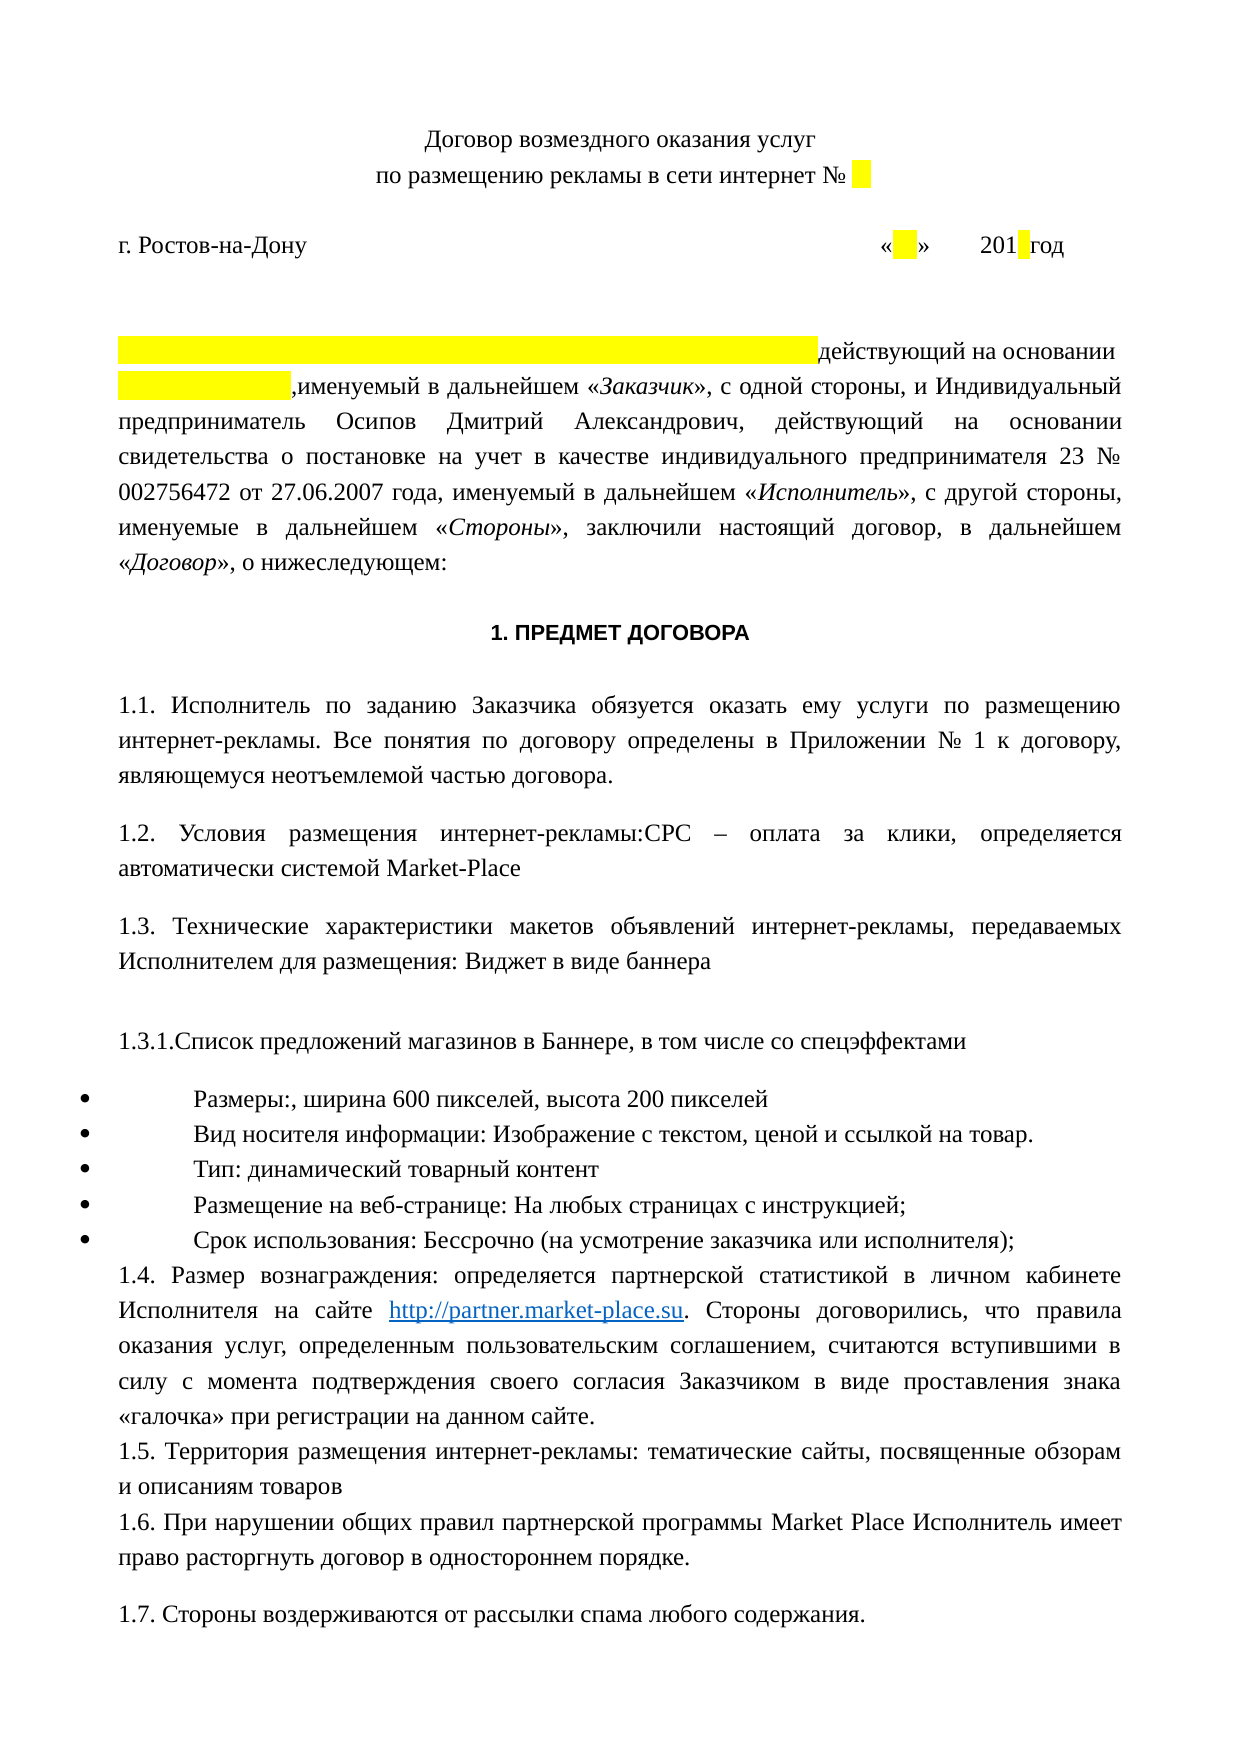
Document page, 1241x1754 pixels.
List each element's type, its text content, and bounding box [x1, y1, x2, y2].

list Размещение на веб-странице: На любых страницах с инструкцией; [81, 1183, 1122, 1218]
text действующий на основании [118, 329, 1122, 364]
text ,именуемый в дальнейшем «Заказчик», с одной стороны, и Индивидуальный предприниматель Осипов Дмитрий Александрович, действующий на основании свидетельства о постановке на учет в качестве индивидуального предпринимателя 23 № 002756472 от 27.06.2007 года, именуемый в дальнейшем «Исполнитель», с другой стороны, именуемые в дальнейшем «Стороны», заключили настоящий договор, в дальнейшем «Договор», о нижеследующем: [118, 364, 1122, 576]
text 1.1. Исполнитель по заданию Заказчика обязуется оказать ему услуги по размещению интернет-рекламы. Все понятия по договору определены в Приложении № 1 к договору, являющемуся неотъемлемой частью договора. [118, 683, 1122, 789]
text 1.3. Технические характеристики макетов объявлений интернет-рекламы, передаваемых Исполнителем для размещения: Виджет в виде баннера [118, 904, 1122, 975]
text 1.7. Стороны воздерживаются от рассылки спама любого содержания. [118, 1593, 1122, 1628]
list Тип: динамический товарный контент [81, 1148, 1122, 1183]
text 1.3.1.Список предложений магазинов в Баннере, в том числе со спецэффектами [118, 1020, 1122, 1055]
text по размещению рекламы в сети интернет № [118, 153, 1122, 188]
text 1.4. Размер вознаграждения: определяется партнерской статистикой в личном кабинете Исполнителя на сайте http://partner.market-place.su. Стороны договорились, что правила оказания услуг, определенным пользовательским соглашением, считаются вступившими в силу с момента подтверждения своего согласия Заказчиком в виде проставления знака «галочка» при регистрации на данном сайте. [118, 1254, 1122, 1430]
text г. Ростов-на-Дону « » 201 год [118, 224, 1122, 259]
list Размеры:, ширина 600 пикселей, высота 200 пикселей [81, 1078, 1122, 1113]
subtitle 1. ПРЕДМЕТ ДОГОВОРА [118, 620, 1122, 645]
text 1.6. При нарушении общих правил партнерской программы Market Place Исполнитель имеет право расторгнуть договор в одностороннем порядке. [118, 1500, 1122, 1571]
list Вид носителя информации: Изображение с текстом, ценой и ссылкой на товар. [81, 1113, 1122, 1148]
text 1.2. Условия размещения интернет-рекламы:CPC – оплата за клики, определяется автоматически системой Market-Place [118, 812, 1122, 882]
text Договор возмездного оказания услуг [118, 118, 1122, 153]
list Срок использования: Бессрочно (на усмотрение заказчика или исполнителя); [81, 1218, 1122, 1254]
text 1.5. Территория размещения интернет-рекламы: тематические сайты, посвященные обзорам и описаниям товаров [118, 1430, 1122, 1500]
